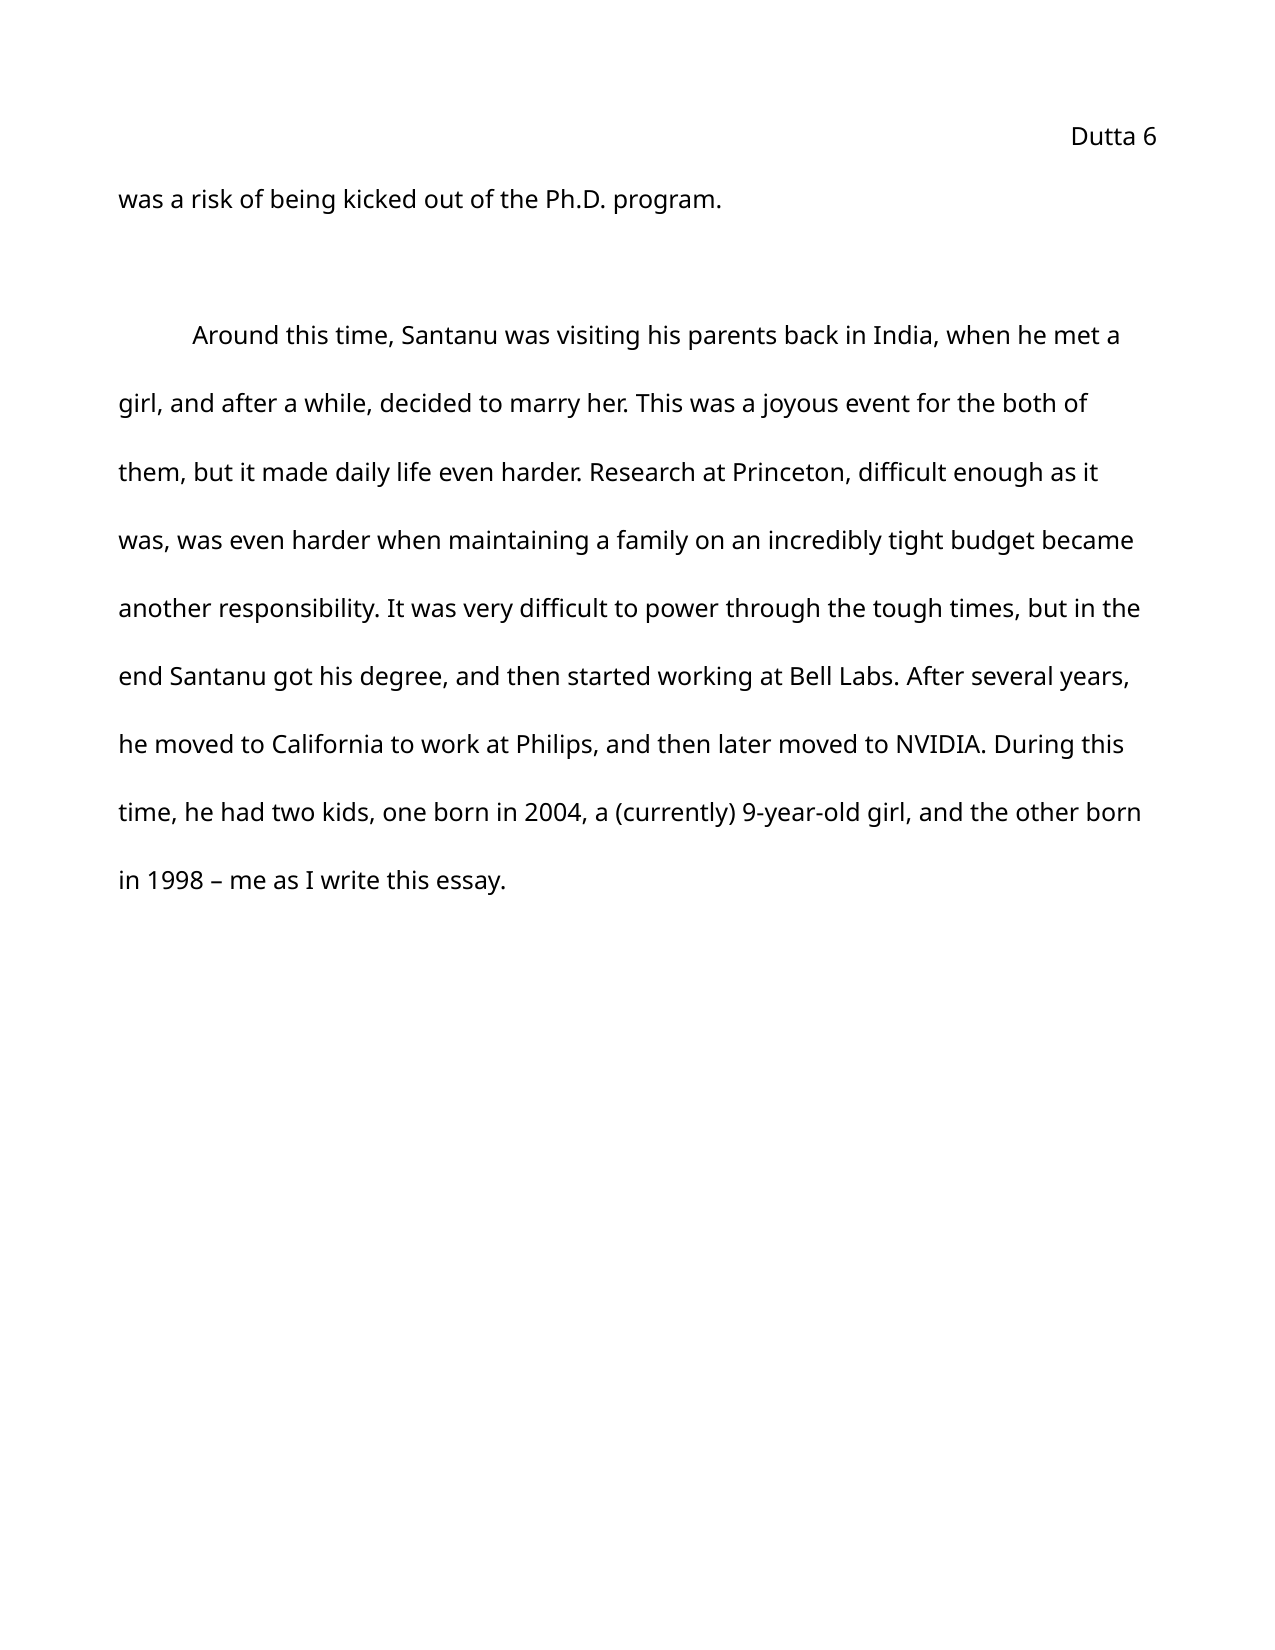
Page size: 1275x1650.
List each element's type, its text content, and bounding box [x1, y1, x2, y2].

text Around this time, Santanu was visiting his parents back in India, when he met a girl, and after a while, decided to marry her. This was a joyous event for the both of them, but it made daily life even harder. Research at Princeton, difficult enough as it was, was even harder when maintaining a family on an incredibly tight budget became another responsibility. It was very difficult to power through the tough times, but in the end Santanu got his degree, and then started working at Bell Labs. After several years, he moved to California to work at Philips, and then later moved to NVIDIA. During this time, he had two kids, one born in 2004, a (currently) 9-year-old girl, and the other born in 1998 – me as I write this essay. [118, 318, 1157, 897]
text was a risk of being kicked out of the Ph.D. program. [118, 182, 1157, 216]
